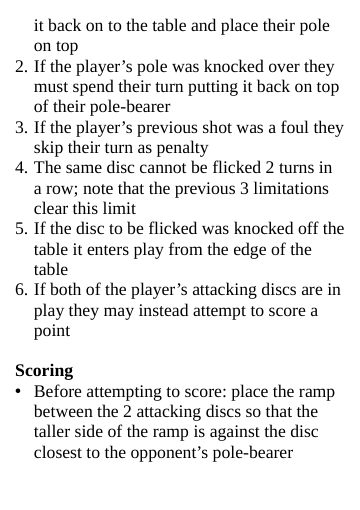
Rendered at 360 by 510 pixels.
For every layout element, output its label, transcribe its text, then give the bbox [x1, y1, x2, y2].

list Before attempting to score: place the ramp between the 2 attacking discs so that the taller side of the ramp is against the disc closest to the opponent’s pole-bearer [15, 381, 345, 462]
list it back on to the table and place their pole on top [15, 15, 345, 56]
text Scoring [15, 360, 345, 381]
list If the disc to be flicked was knocked off the table it enters play from the edge of the table [15, 218, 345, 279]
list If the player’s pole was knocked over they must spend their turn putting it back on top of their pole-bearer [15, 56, 345, 117]
list If both of the player’s attacking discs are in play they may instead attempt to score a point [15, 279, 345, 340]
list If the player’s previous shot was a foul they skip their turn as penalty [15, 117, 345, 157]
list The same disc cannot be flicked 2 turns in a row; note that the previous 3 limitations clear this limit [15, 157, 345, 218]
